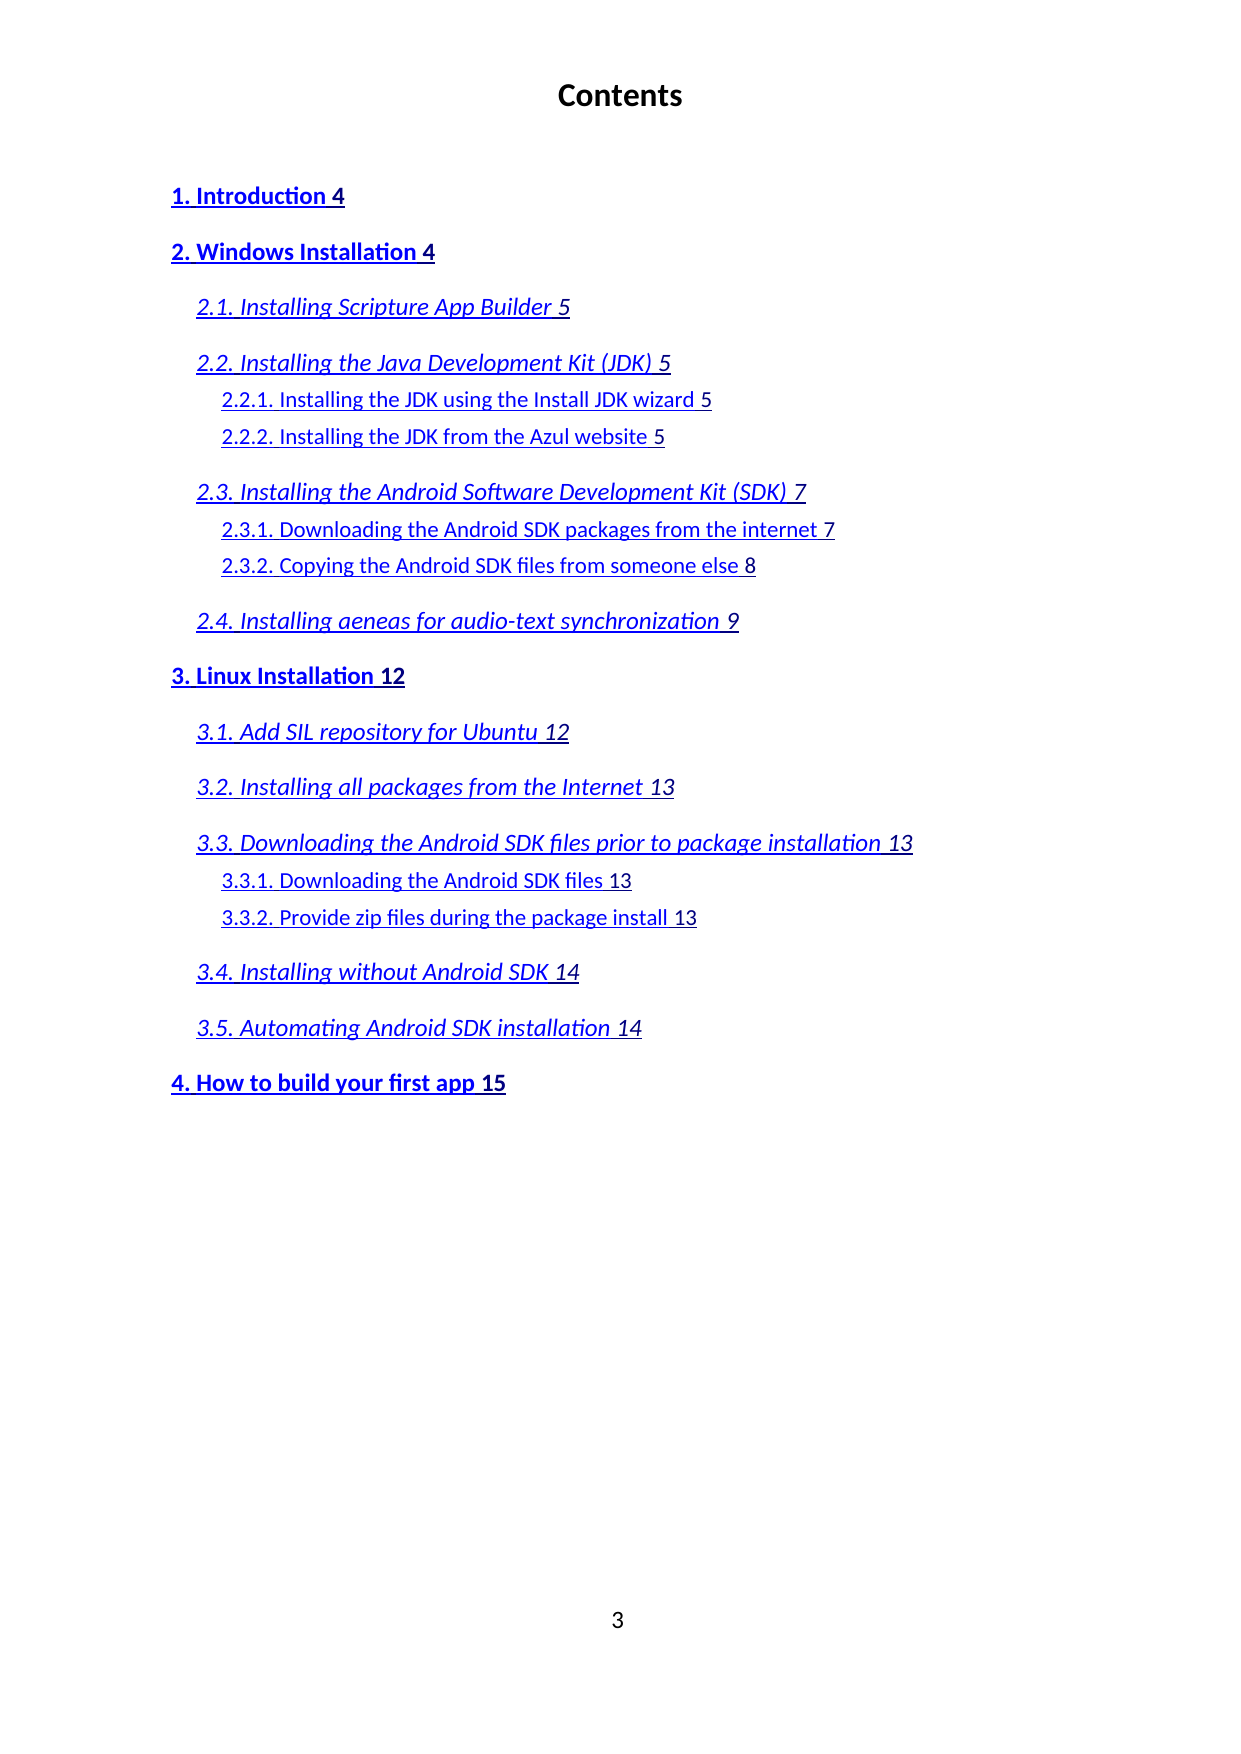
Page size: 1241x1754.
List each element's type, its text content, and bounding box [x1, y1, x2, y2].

text 3.3.1. Downloading the Android SDK files 13 [221, 864, 1069, 894]
text 2.3.1. Downloading the Android SDK packages from the internet 7 [221, 513, 1069, 543]
text 3.5. Automating Android SDK installation 14 [196, 1012, 1069, 1042]
text 2.1. Installing Scripture App Builder 5 [196, 291, 1069, 322]
text 2.4. Installing aeneas for audio-text synchronization 9 [196, 605, 1069, 636]
text 3.2. Installing all packages from the Internet 13 [196, 772, 1069, 802]
text 2.2. Installing the Java Development Kit (JDK) 5 [196, 347, 1069, 377]
text 2.3. Installing the Android Software Development Kit (SDK) 7 [196, 476, 1069, 506]
text 2. Windows Installation 4 [171, 236, 1069, 266]
text 2.2.2. Installing the JDK from the Azul website 5 [221, 420, 1069, 451]
text Contents [171, 74, 1069, 114]
text 3.3.2. Provide zip files during the package install 13 [221, 901, 1069, 931]
text 3.3. Downloading the Android SDK files prior to package installation 13 [196, 827, 1069, 858]
text 2.2.1. Installing the JDK using the Install JDK wizard 5 [221, 384, 1069, 414]
text 3. Linux Installation 12 [171, 661, 1069, 691]
text 3.1. Add SIL repository for Ubuntu 12 [196, 716, 1069, 747]
text 4. How to build your first app 15 [171, 1067, 1069, 1098]
text 1. Introduction 4 [171, 180, 1069, 211]
text 2.3.2. Copying the Android SDK files from someone else 8 [221, 549, 1069, 580]
text 3.4. Installing without Android SDK 14 [196, 956, 1069, 987]
